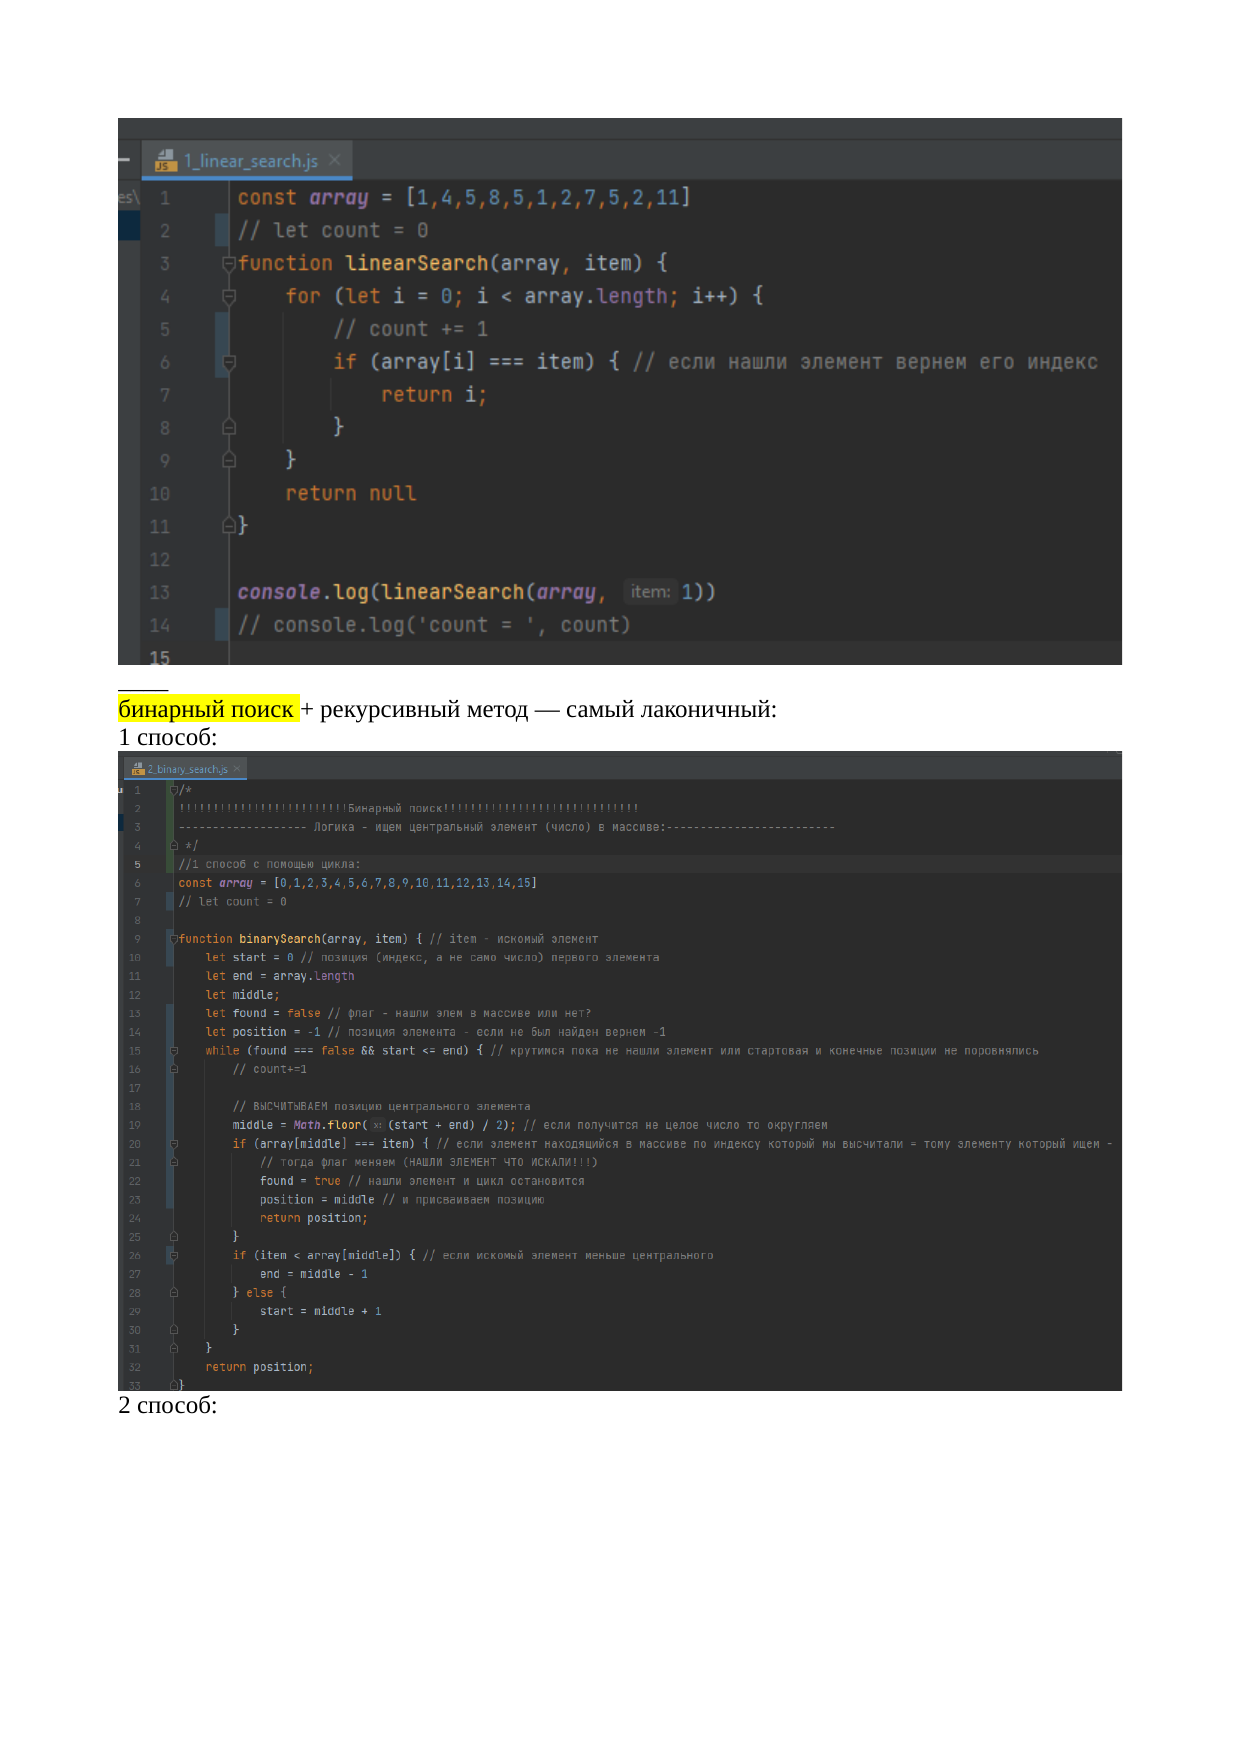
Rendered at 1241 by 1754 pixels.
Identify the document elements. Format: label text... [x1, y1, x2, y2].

text бинарный поиск + рекурсивный метод — самый лаконичный: [118, 694, 1122, 722]
text 2 способ: [118, 1391, 1122, 1419]
picture [118, 118, 1123, 665]
text 1 способ: [118, 722, 1122, 751]
text ____ [118, 665, 1122, 694]
picture [118, 751, 1123, 1391]
